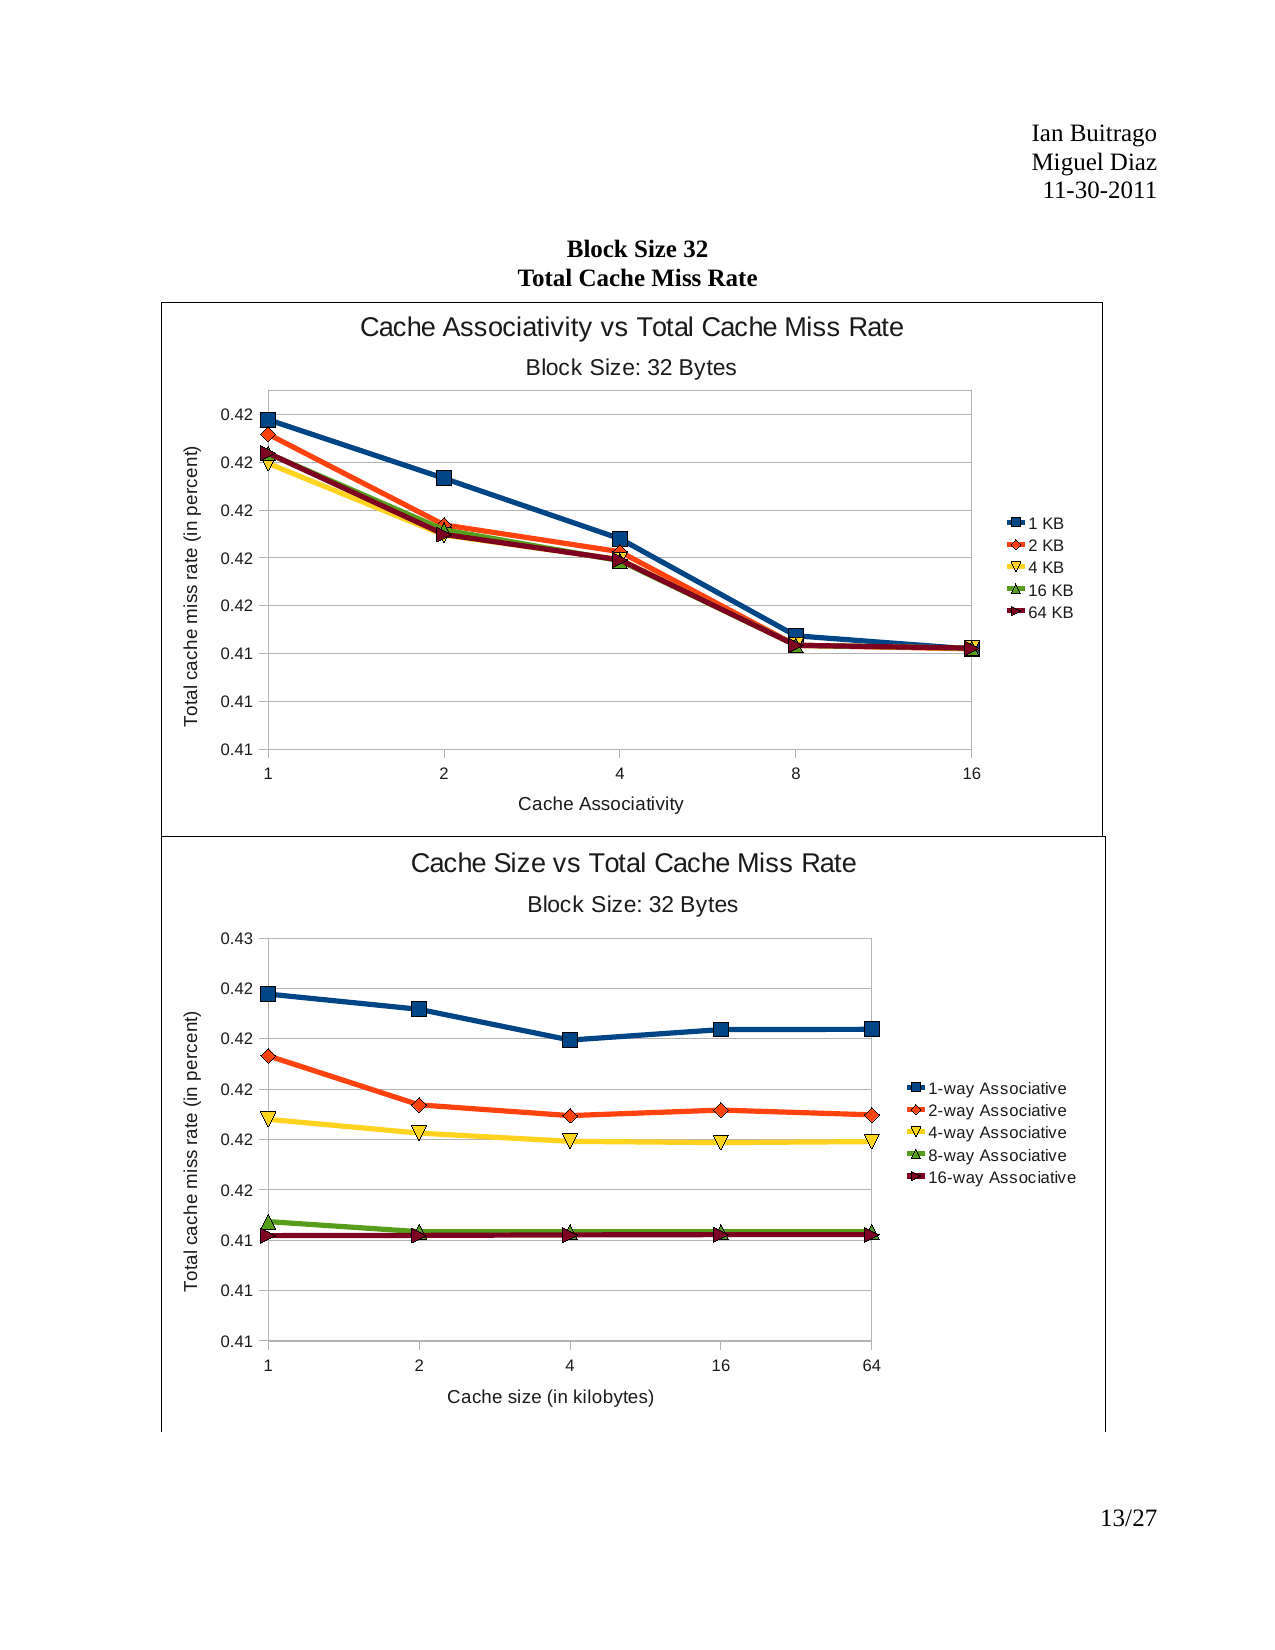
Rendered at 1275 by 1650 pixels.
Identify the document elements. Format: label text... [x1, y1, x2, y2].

text Total Cache Miss Rate [118, 263, 1157, 291]
text Block Size 32 [118, 234, 1157, 263]
